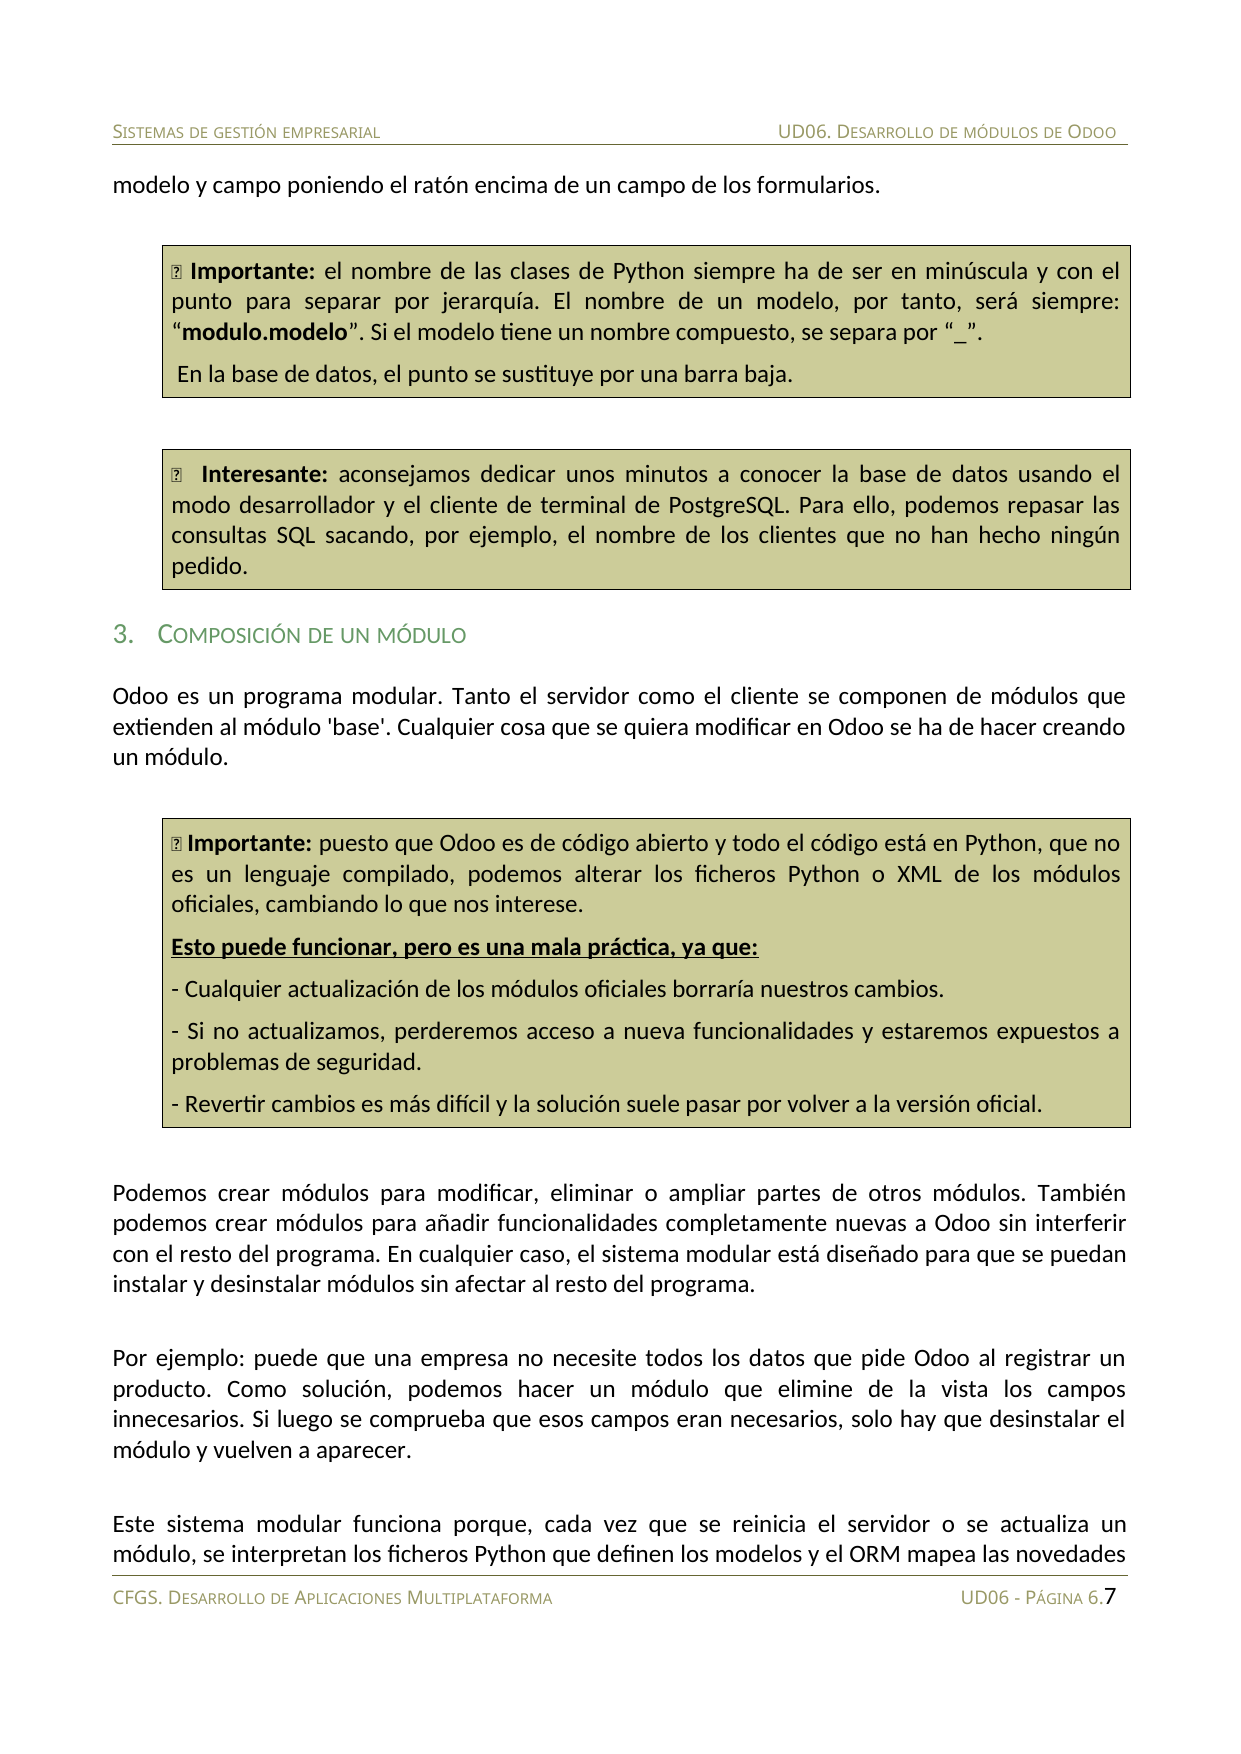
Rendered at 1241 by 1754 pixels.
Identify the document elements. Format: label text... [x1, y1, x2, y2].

text En la base de datos, el punto se sustituye por una barra baja. [163, 349, 1130, 397]
text 📖 Importante: el nombre de las clases de Python siempre ha de ser en minúscula y con el punto para separar por jerarquía. El nombre de un modelo, por tanto, será siempre: “modulo.modelo”. Si el modelo tiene un nombre compuesto, se separa por “_”. [163, 246, 1130, 346]
text 📖 Importante: puesto que Odoo es de código abierto y todo el código está en Python, que no es un lenguaje compilado, podemos alterar los ficheros Python o XML de los módulos oficiales, cambiando lo que nos interese. [163, 819, 1130, 919]
text - Cualquier actualización de los módulos oficiales borraría nuestros cambios. [163, 963, 1130, 1003]
subtitle Composición de un módulo [112, 615, 1128, 650]
text Podemos crear módulos para modificar, eliminar o ampliar partes de otros módulos. También podemos crear módulos para añadir funcionalidades completamente nuevas a Odoo sin interferir con el resto del programa. En cualquier caso, el sistema modular está diseñado para que se puedan instalar y desinstalar módulos sin afectar al resto del programa. [112, 1177, 1128, 1299]
text Odoo es un programa modular. Tanto el servidor como el cliente se componen de módulos que extienden al módulo 'base'. Cualquier cosa que se quiera modificar en Odoo se ha de hacer creando un módulo. [112, 681, 1128, 772]
text - Revertir cambios es más difícil y la solución suele pasar por volver a la versión oficial. [163, 1079, 1130, 1127]
text Este sistema modular funciona porque, cada vez que se reinicia el servidor o se actualiza un módulo, se interpretan los ficheros Python que definen los modelos y el ORM mapea las novedades [112, 1508, 1128, 1569]
text Por ejemplo: puede que una empresa no necesite todos los datos que pide Odoo al registrar un producto. Como solución, podemos hacer un módulo que elimine de la vista los campos innecesarios. Si luego se comprueba que esos campos eran necesarios, solo hay que desinstalar el módulo y vuelven a aparecer. [112, 1342, 1128, 1464]
text Esto puede funcionar, pero es una mala práctica, ya que: [163, 921, 1130, 961]
text 💬 Interesante: aconsejamos dedicar unos minutos a conocer la base de datos usando el modo desarrollador y el cliente de terminal de PostgreSQL. Para ello, podemos repasar las consultas SQL sacando, por ejemplo, el nombre de los clientes que no han hecho ningún pedido. [163, 450, 1130, 589]
text modelo y campo poniendo el ratón encima de un campo de los formularios. [112, 169, 1128, 199]
text - Si no actualizamos, perderemos acceso a nueva funcionalidades y estaremos expuestos a problemas de seguridad. [163, 1006, 1130, 1076]
